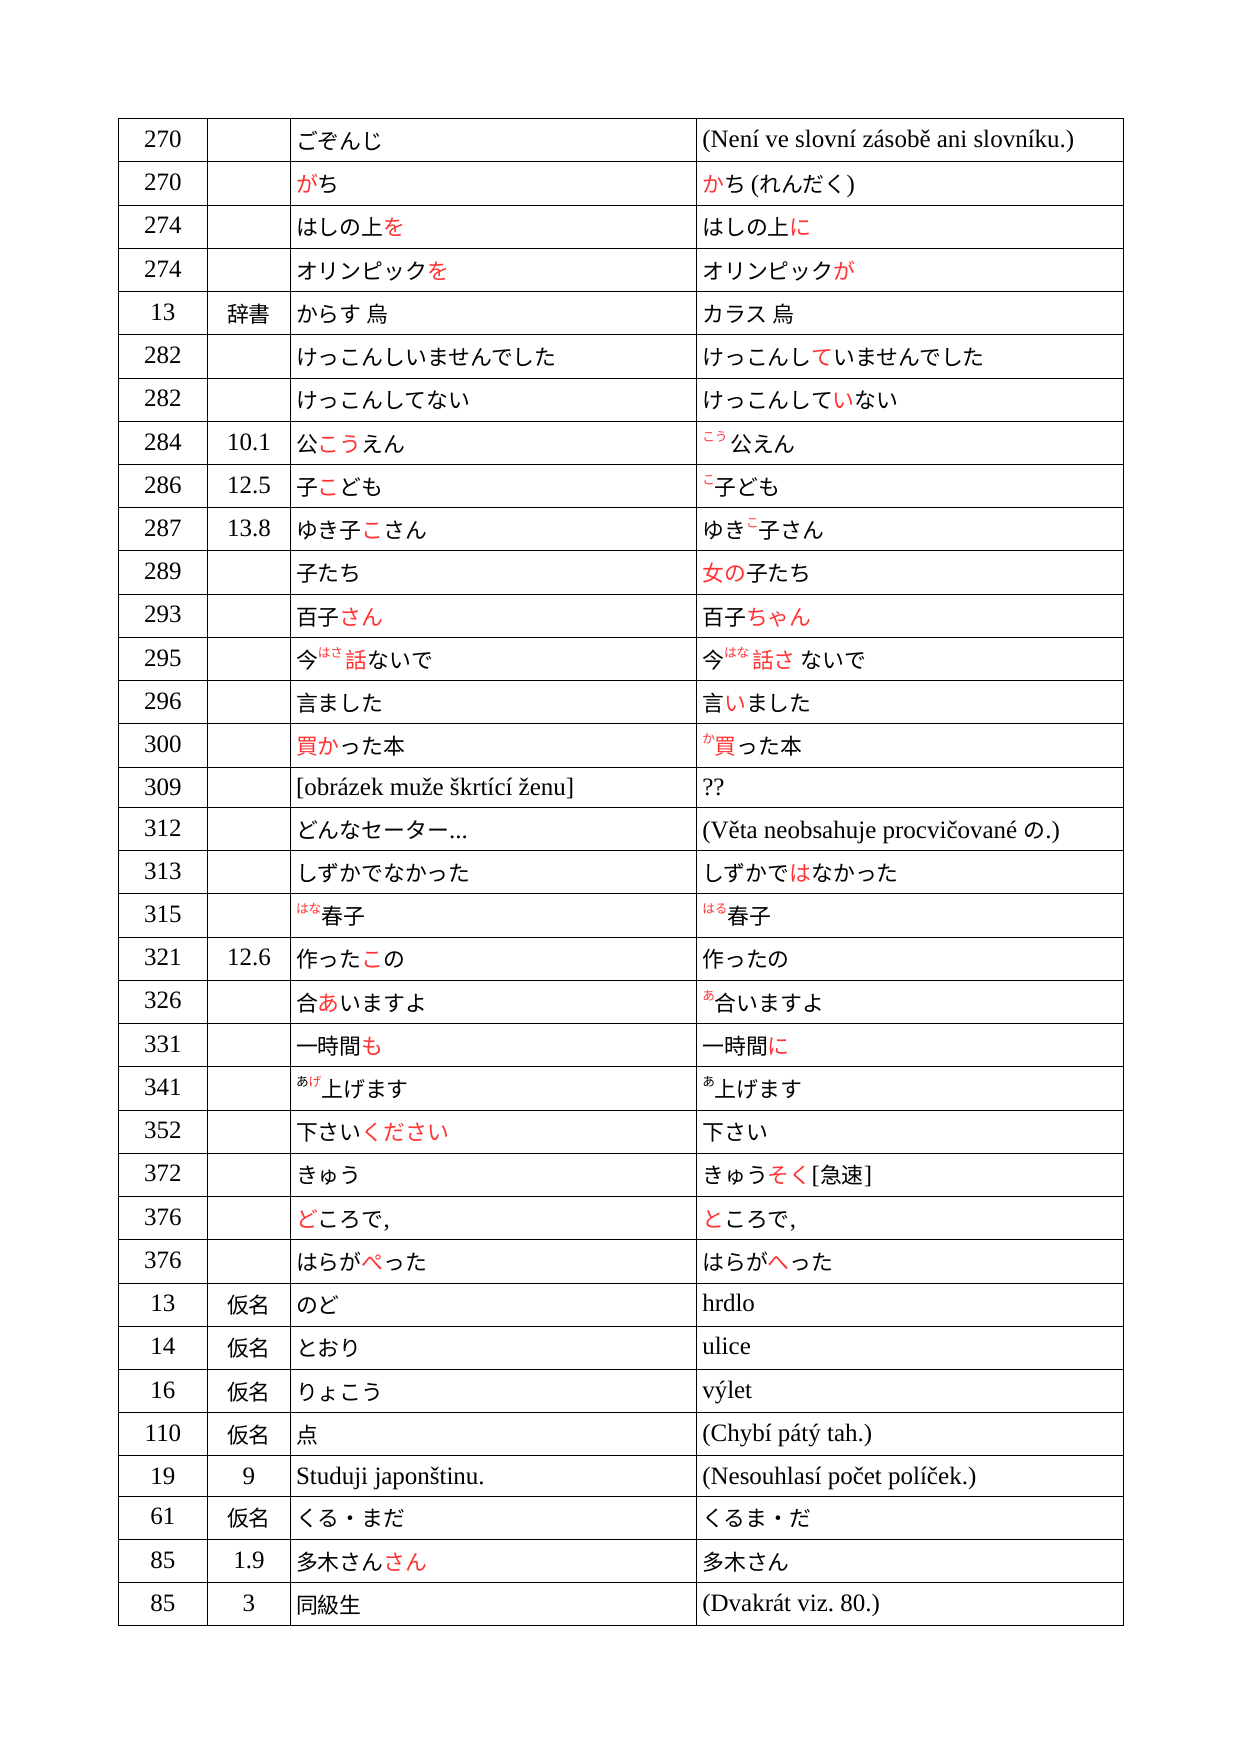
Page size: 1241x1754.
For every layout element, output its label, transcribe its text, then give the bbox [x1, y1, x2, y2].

table_cell 16 [119, 1370, 207, 1412]
table_cell [208, 894, 290, 937]
table_cell 372 [119, 1154, 207, 1196]
table_cell (Nesouhlasí počet políček.) [697, 1456, 1123, 1496]
table_cell 326 [119, 981, 207, 1023]
table_cell [208, 249, 290, 291]
table_cell 321 [119, 938, 207, 980]
table_cell あげ上げます [291, 1067, 696, 1109]
table_cell 13 [119, 292, 207, 334]
table_cell 315 [119, 894, 207, 937]
table_cell 289 [119, 551, 207, 594]
table_cell 点 [291, 1413, 696, 1455]
table_cell はしの上を [291, 206, 696, 248]
table_cell 買かった本 [291, 724, 696, 767]
table_cell か買った本 [697, 724, 1123, 767]
table_cell 313 [119, 851, 207, 893]
table_cell 1.9 [208, 1540, 290, 1582]
table_cell はる春子 [697, 894, 1123, 937]
table_cell (Dvakrát viz. 80.) [697, 1583, 1123, 1625]
table_cell 3 [208, 1583, 290, 1625]
table_cell 12.5 [208, 465, 290, 507]
table_cell [208, 851, 290, 893]
table_cell ulice [697, 1327, 1123, 1369]
table_cell 多木さんさん [291, 1540, 696, 1582]
table_cell 言ました [291, 681, 696, 723]
table_cell 274 [119, 249, 207, 291]
table_cell 286 [119, 465, 207, 507]
table_cell [208, 808, 290, 850]
table_cell [208, 638, 290, 680]
table_cell 270 [119, 162, 207, 204]
table_cell 子たち [291, 551, 696, 594]
table_cell あ合いますよ [697, 981, 1123, 1023]
table_cell 295 [119, 638, 207, 680]
table_cell 376 [119, 1240, 207, 1282]
table_cell 13.8 [208, 508, 290, 550]
table_cell 10.1 [208, 422, 290, 464]
table_cell 合あいますよ [291, 981, 696, 1023]
table_cell がち [291, 162, 696, 204]
table_cell 一時間も [291, 1024, 696, 1066]
table_cell 284 [119, 422, 207, 464]
table_cell Studuji japonštinu. [291, 1456, 696, 1496]
table_cell 百子ちゃん [697, 595, 1123, 637]
table_cell 下さいください [291, 1111, 696, 1153]
table_cell 同級生 [291, 1583, 696, 1625]
table_cell 12.6 [208, 938, 290, 980]
table_cell [208, 1067, 290, 1109]
table_cell [208, 119, 290, 161]
table_cell 85 [119, 1583, 207, 1625]
table_cell [obrázek muže škrtící ženu] [291, 768, 696, 807]
table_cell カラス 烏 [697, 292, 1123, 334]
table_cell からす 烏 [291, 292, 696, 334]
table_cell [208, 551, 290, 594]
table_cell 仮名 [208, 1370, 290, 1412]
table_cell 百子さん [291, 595, 696, 637]
table_cell 13 [119, 1284, 207, 1326]
table_cell 仮名 [208, 1497, 290, 1539]
table_cell 309 [119, 768, 207, 807]
table_cell こ子ども [697, 465, 1123, 507]
table_cell 作ったこの [291, 938, 696, 980]
table_cell しずかでなかった [291, 851, 696, 893]
table_cell 282 [119, 379, 207, 421]
table_cell かち (れんだく) [697, 162, 1123, 204]
table_cell [208, 1197, 290, 1239]
table_cell 子こども [291, 465, 696, 507]
table_cell 331 [119, 1024, 207, 1066]
table_cell 352 [119, 1111, 207, 1153]
table_cell [208, 681, 290, 723]
table_cell 仮名 [208, 1284, 290, 1326]
table_cell けっこんしてない [291, 379, 696, 421]
table_cell しずかではなかった [697, 851, 1123, 893]
table_cell 61 [119, 1497, 207, 1539]
table_cell こう 公えん [697, 422, 1123, 464]
table_cell あ上げます [697, 1067, 1123, 1109]
table_cell 今はな 話さ ないで [697, 638, 1123, 680]
table_cell ゆきこ子さん [697, 508, 1123, 550]
table_cell 85 [119, 1540, 207, 1582]
table_cell 一時間に [697, 1024, 1123, 1066]
table_cell 293 [119, 595, 207, 637]
table_cell とおり [291, 1327, 696, 1369]
table_cell [208, 206, 290, 248]
table_cell 公こうえん [291, 422, 696, 464]
table_cell 下さい [697, 1111, 1123, 1153]
table_cell 仮名 [208, 1413, 290, 1455]
table_cell (Chybí pátý tah.) [697, 1413, 1123, 1455]
table_cell はらがぺった [291, 1240, 696, 1282]
table_cell 19 [119, 1456, 207, 1496]
table_cell はらがへった [697, 1240, 1123, 1282]
table_cell hrdlo [697, 1284, 1123, 1326]
table_cell [208, 768, 290, 807]
table_cell 274 [119, 206, 207, 248]
table_cell どんなセーター... [291, 808, 696, 850]
table_cell 女の子たち [697, 551, 1123, 594]
table_cell výlet [697, 1370, 1123, 1412]
table_cell 282 [119, 335, 207, 377]
table_cell きゅうそく[急速] [697, 1154, 1123, 1196]
table_cell はしの上に [697, 206, 1123, 248]
table_cell けっこんしていない [697, 379, 1123, 421]
table_cell [208, 379, 290, 421]
table_cell [208, 1154, 290, 1196]
table_cell どころで, [291, 1197, 696, 1239]
table_cell [208, 162, 290, 204]
table_cell 9 [208, 1456, 290, 1496]
table_cell [208, 981, 290, 1023]
table_cell 270 [119, 119, 207, 161]
table_cell [208, 1111, 290, 1153]
table_cell りょこう [291, 1370, 696, 1412]
table_cell くるま・だ [697, 1497, 1123, 1539]
table_cell (Není ve slovní zásobě ani slovníku.) [697, 119, 1123, 161]
table_cell くる・まだ [291, 1497, 696, 1539]
table_cell ところで, [697, 1197, 1123, 1239]
table_cell 多木さん [697, 1540, 1123, 1582]
table_cell 376 [119, 1197, 207, 1239]
table_cell (Věta neobsahuje procvičované の.) [697, 808, 1123, 850]
table_cell [208, 1024, 290, 1066]
table_cell 296 [119, 681, 207, 723]
table_cell [208, 595, 290, 637]
table_cell 14 [119, 1327, 207, 1369]
table_cell 仮名 [208, 1327, 290, 1369]
table_cell オリンピックを [291, 249, 696, 291]
table_cell 作ったの [697, 938, 1123, 980]
table_cell けっこんしいませんでした [291, 335, 696, 377]
table_cell ゆき子こさん [291, 508, 696, 550]
table_cell [208, 1240, 290, 1282]
table_cell けっこんしていませんでした [697, 335, 1123, 377]
table_cell 今はさ 話ないで [291, 638, 696, 680]
table_cell はな春子 [291, 894, 696, 937]
table_cell 言いました [697, 681, 1123, 723]
table_cell 287 [119, 508, 207, 550]
table_cell 312 [119, 808, 207, 850]
table_cell 300 [119, 724, 207, 767]
table_cell オリンピックが [697, 249, 1123, 291]
table_cell [208, 724, 290, 767]
table_cell きゅう [291, 1154, 696, 1196]
table_cell 辞書 [208, 292, 290, 334]
table_cell ごぞんじ [291, 119, 696, 161]
table_cell 341 [119, 1067, 207, 1109]
table_cell ?? [697, 768, 1123, 807]
table_cell [208, 335, 290, 377]
table_cell 110 [119, 1413, 207, 1455]
table_cell のど [291, 1284, 696, 1326]
